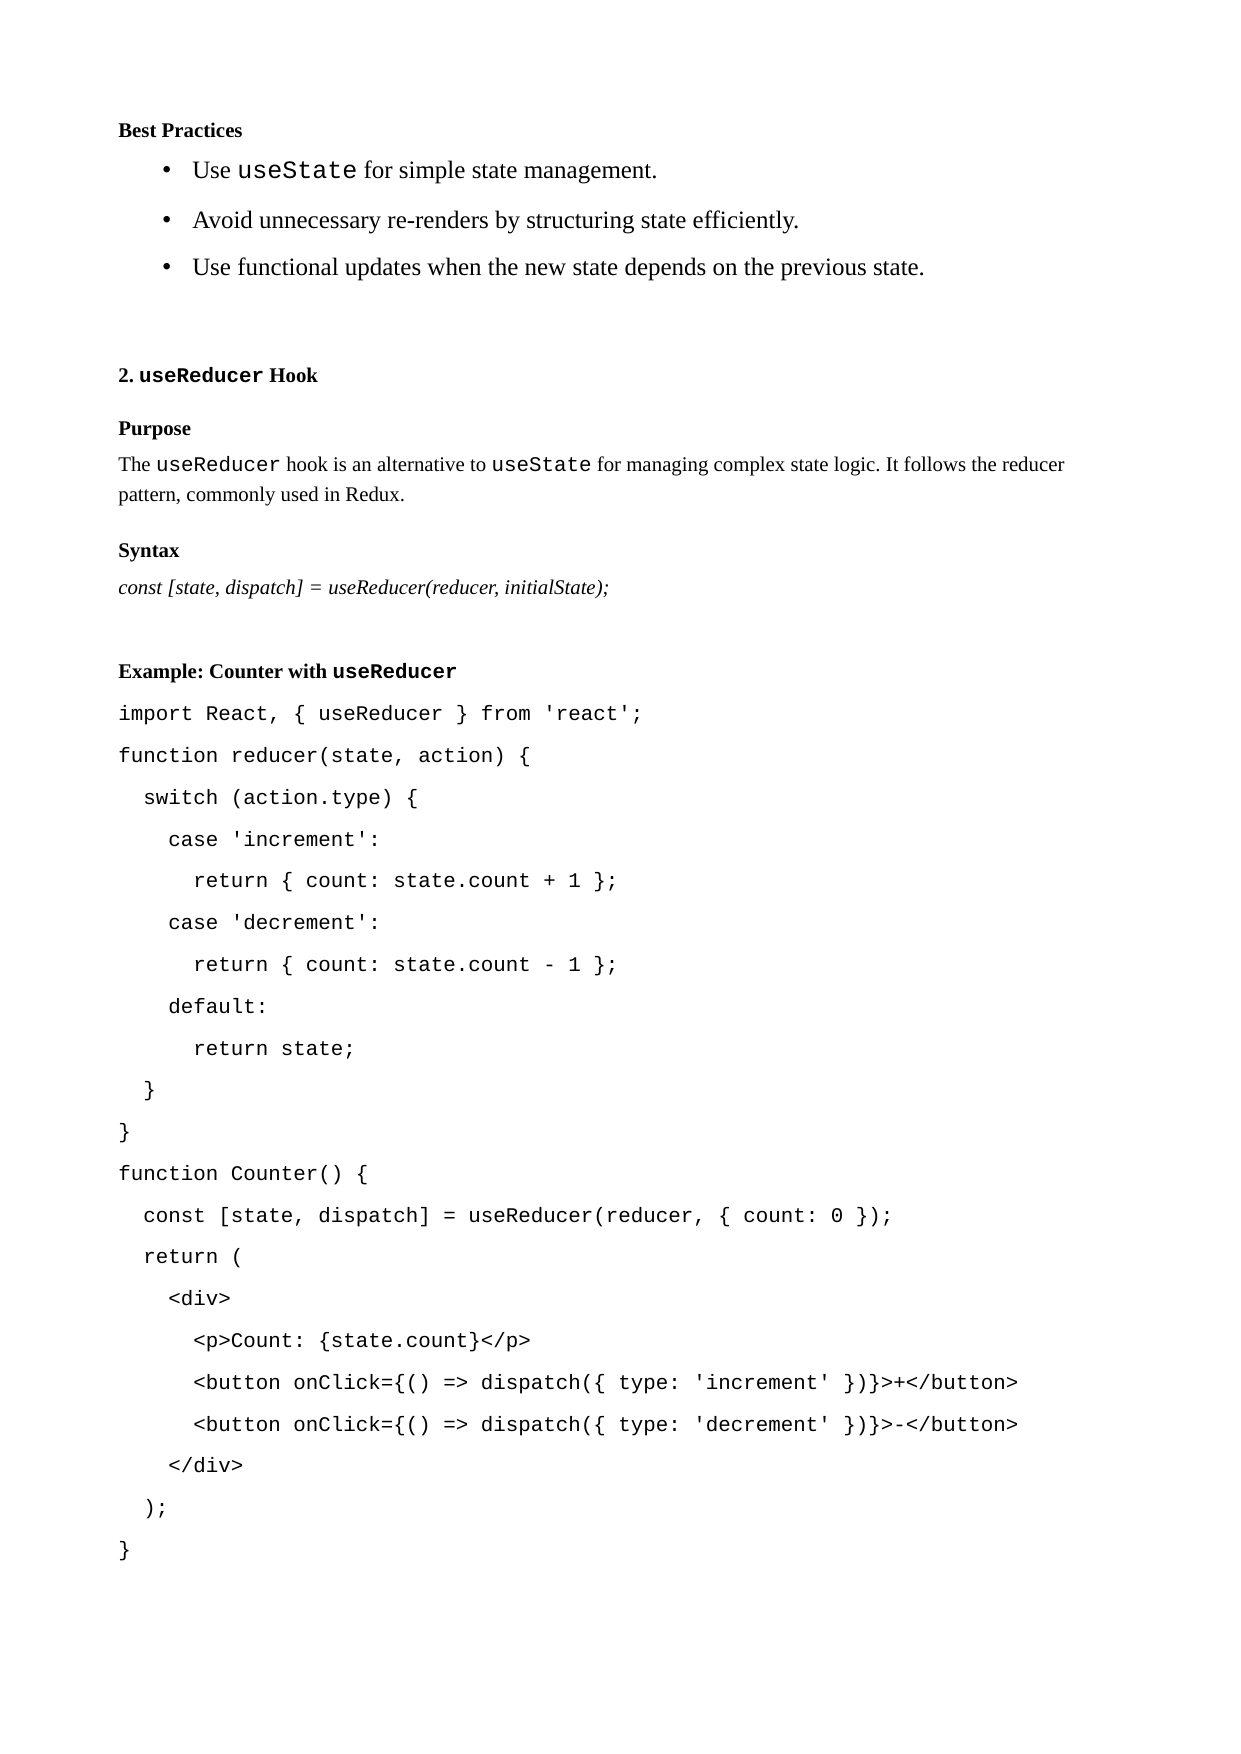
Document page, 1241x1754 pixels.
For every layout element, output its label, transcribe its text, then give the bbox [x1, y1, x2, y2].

text return { count: state.count + 1 }; [118, 871, 1122, 894]
text </div> [118, 1455, 1122, 1479]
text The useReducer hook is an alternative to useState for managing complex state logic. It follows the reducer pattern, commonly used in Redux. [118, 452, 1122, 506]
text default: [118, 996, 1122, 1019]
text return { count: state.count - 1 }; [118, 954, 1122, 978]
text import React, { useReducer } from 'react'; [118, 703, 1122, 727]
text <button onClick={() => dispatch({ type: 'increment' })}>+</button> [118, 1372, 1122, 1395]
subtitle 2. useReducer Hook [118, 363, 1122, 389]
text ); [118, 1497, 1122, 1521]
list Avoid unnecessary re-renders by structuring state efficiently. [162, 205, 1122, 233]
text return state; [118, 1038, 1122, 1061]
text function Counter() { [118, 1163, 1122, 1187]
text <div> [118, 1288, 1122, 1312]
text function reducer(state, action) { [118, 745, 1122, 769]
text return ( [118, 1246, 1122, 1270]
text const [state, dispatch] = useReducer(reducer, initialState); [118, 575, 1122, 599]
text <p>Count: {state.count}</p> [118, 1330, 1122, 1354]
list Use functional updates when the new state depends on the previous state. [162, 252, 1122, 281]
text } [118, 1121, 1122, 1145]
text switch (action.type) { [118, 787, 1122, 811]
subtitle Purpose [118, 416, 1122, 440]
text const [state, dispatch] = useReducer(reducer, { count: 0 }); [118, 1205, 1122, 1228]
list Use useState for simple state management. [162, 155, 1122, 186]
text case 'decrement': [118, 912, 1122, 936]
subtitle Syntax [118, 538, 1122, 562]
text <button onClick={() => dispatch({ type: 'decrement' })}>-</button> [118, 1413, 1122, 1437]
subtitle Best Practices [118, 118, 1122, 142]
text case 'increment': [118, 829, 1122, 852]
text } [118, 1079, 1122, 1103]
text Example: Counter with useReducer [118, 659, 1122, 685]
text } [118, 1539, 1122, 1562]
